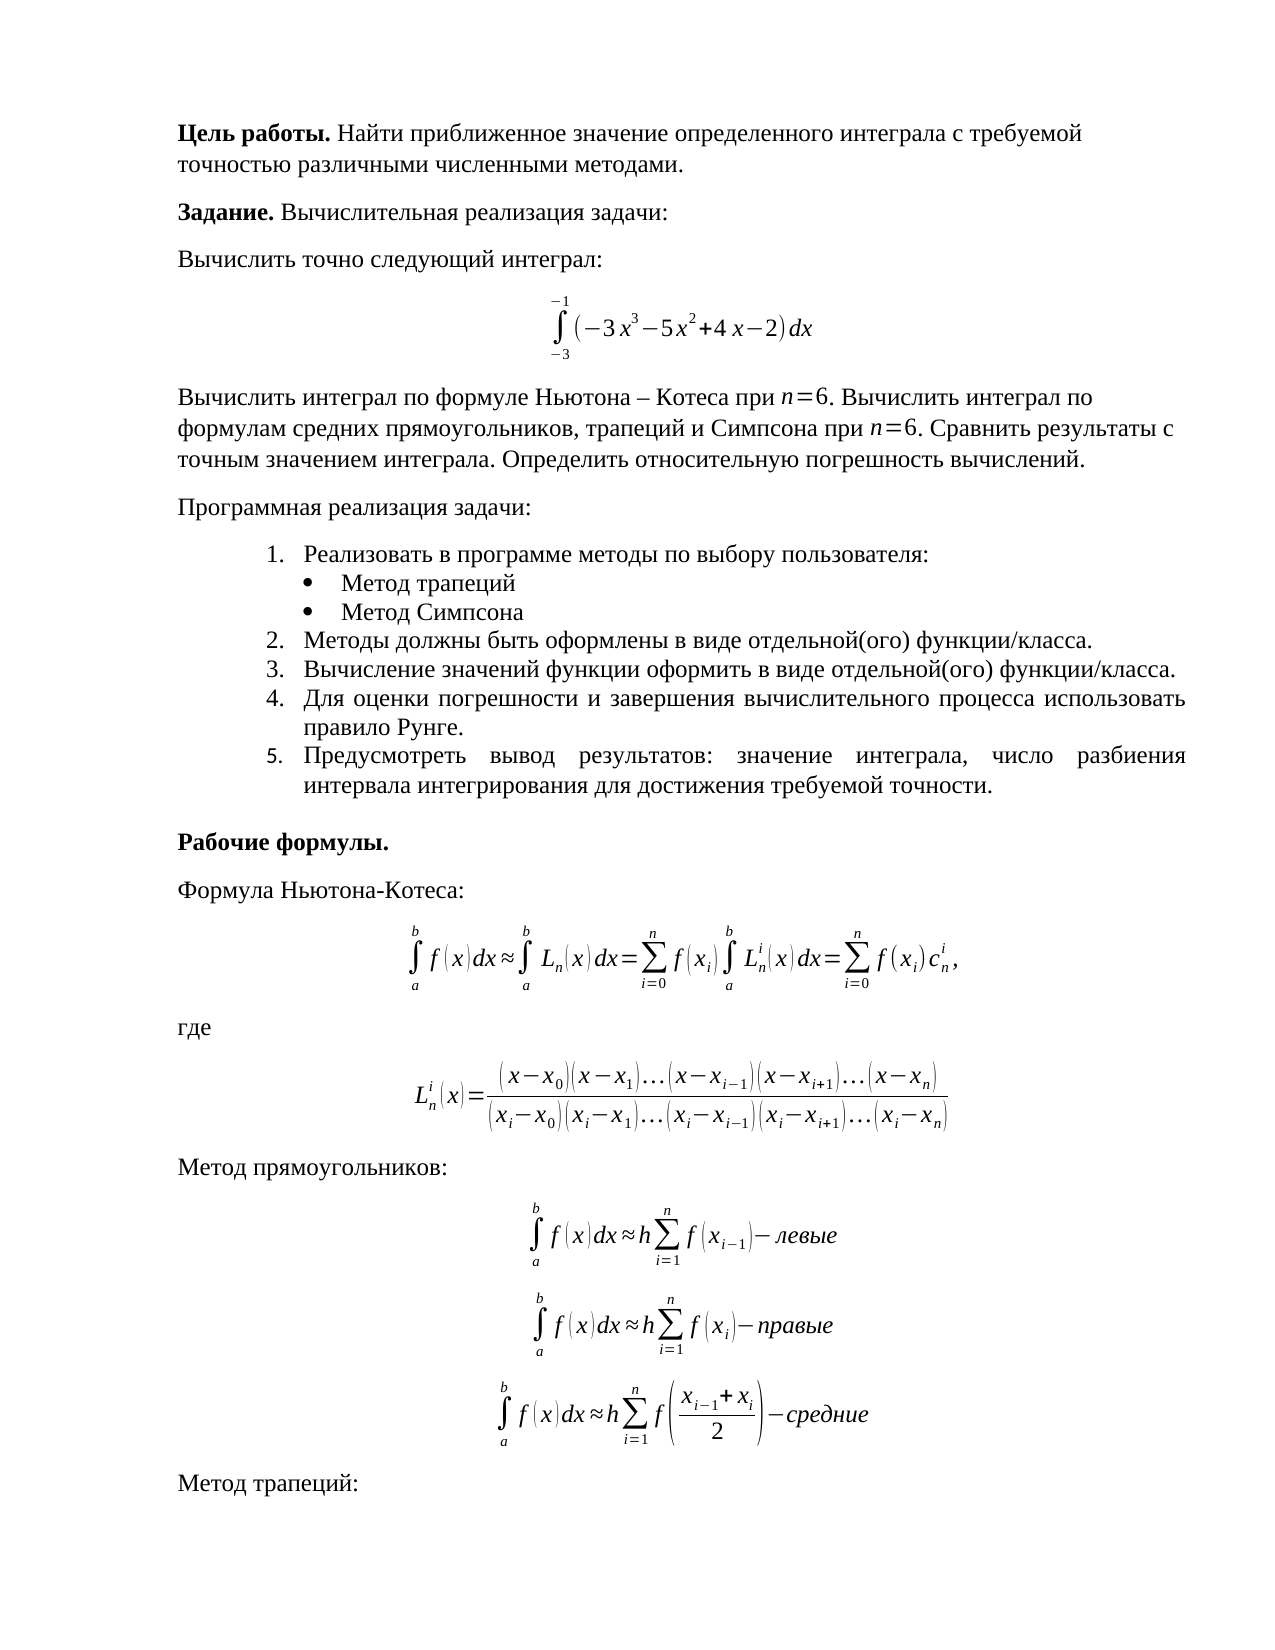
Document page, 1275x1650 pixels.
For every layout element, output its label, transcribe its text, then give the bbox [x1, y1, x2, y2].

text Рабочие формулы. [177, 827, 1186, 856]
text Вычислить интеграл по формуле Ньютона – Котеса при . Вычислить интеграл по формулам средних прямоугольников, трапеций и Симпсона при . Сравнить результаты с точным значением интеграла. Определить относительную погрешность вычислений. [177, 382, 1186, 473]
list Реализовать в программе методы по выбору пользователя: [266, 539, 1186, 568]
list Метод Симпсона [303, 597, 1186, 626]
list Метод трапеций [303, 568, 1186, 597]
text Задание. Вычислительная реализация задачи: [177, 197, 1186, 226]
text Цель работы. Найти приближенное значение определенного интеграла с требуемой точностью различными численными методами. [177, 118, 1186, 178]
text Метод трапеций: [177, 1468, 1186, 1497]
text Формула Ньютона-Котеса: [177, 875, 1186, 904]
list Для оценки погрешности и завершения вычислительного процесса использовать правило Рунге. [266, 683, 1186, 741]
list Вычисление значений функции оформить в виде отдельной(ого) функции/класса. [266, 654, 1186, 683]
list Методы должны быть оформлены в виде отдельной(ого) функции/класса. [266, 626, 1186, 654]
text Программная реализация задачи: [177, 492, 1186, 520]
text Вычислить точно следующий интеграл: [177, 244, 1186, 273]
text где [177, 1012, 1186, 1041]
list Предусмотреть вывод результатов: значение интеграла, число разбиения интервала интегрирования для достижения требуемой точности. [266, 741, 1186, 798]
text Метод прямоугольников: [177, 1152, 1186, 1181]
